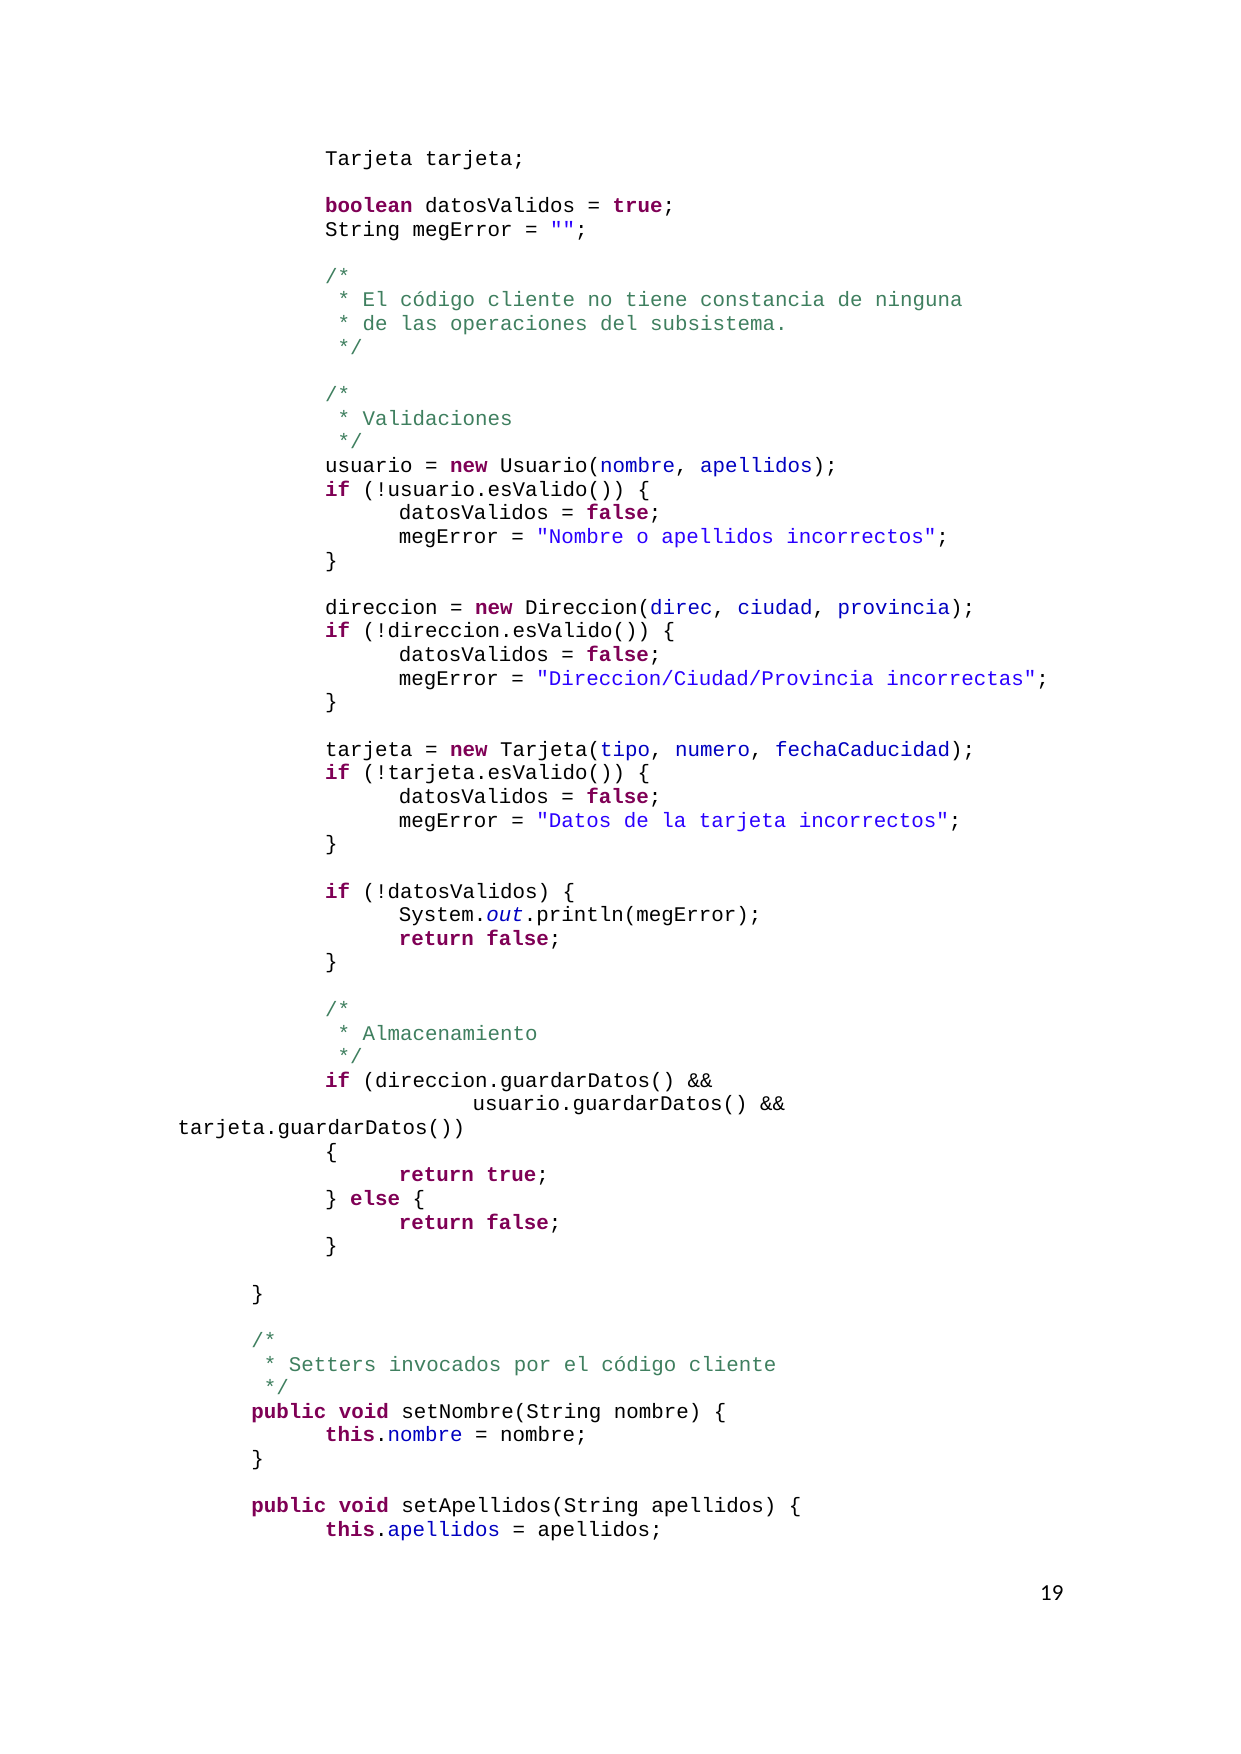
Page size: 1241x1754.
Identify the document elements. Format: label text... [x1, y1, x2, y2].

text } [177, 1448, 1063, 1472]
text */ [177, 1377, 1063, 1401]
text if (!datosValidos) { [177, 881, 1063, 904]
text String megError = ""; [177, 218, 1063, 242]
text usuario.guardarDatos() && tarjeta.guardarDatos()) [177, 1093, 1063, 1141]
text /* [177, 1330, 1063, 1353]
text if (!usuario.esValido()) { [177, 479, 1063, 502]
text } else { [177, 1188, 1063, 1212]
text public void setApellidos(String apellidos) { [177, 1495, 1063, 1519]
text } [177, 549, 1063, 573]
text if (direccion.guardarDatos() && [177, 1070, 1063, 1093]
text megError = "Datos de la tarjeta incorrectos"; [177, 810, 1063, 833]
text datosValidos = false; [177, 644, 1063, 668]
text return false; [177, 1212, 1063, 1235]
text /* [177, 999, 1063, 1022]
text * de las operaciones del subsistema. [177, 313, 1063, 337]
text */ [177, 431, 1063, 455]
text this.apellidos = apellidos; [177, 1519, 1063, 1543]
text * El código cliente no tiene constancia de ninguna [177, 289, 1063, 313]
text megError = "Nombre o apellidos incorrectos"; [177, 526, 1063, 549]
text boolean datosValidos = true; [177, 195, 1063, 218]
text return false; [177, 928, 1063, 952]
text { [177, 1141, 1063, 1164]
text */ [177, 1046, 1063, 1070]
text * Validaciones [177, 408, 1063, 431]
text this.nombre = nombre; [177, 1424, 1063, 1448]
text direccion = new Direccion(direc, ciudad, provincia); [177, 597, 1063, 621]
text /* [177, 384, 1063, 408]
text /* [177, 266, 1063, 289]
text } [177, 691, 1063, 715]
text } [177, 833, 1063, 857]
text Tarjeta tarjeta; [177, 148, 1063, 171]
text * Setters invocados por el código cliente [177, 1353, 1063, 1377]
text megError = "Direccion/Ciudad/Provincia incorrectas"; [177, 668, 1063, 691]
text tarjeta = new Tarjeta(tipo, numero, fechaCaducidad); [177, 739, 1063, 762]
text public void setNombre(String nombre) { [177, 1401, 1063, 1424]
text * Almacenamiento [177, 1022, 1063, 1046]
text usuario = new Usuario(nombre, apellidos); [177, 455, 1063, 479]
text datosValidos = false; [177, 502, 1063, 526]
text datosValidos = false; [177, 786, 1063, 810]
text if (!tarjeta.esValido()) { [177, 762, 1063, 786]
text } [177, 1235, 1063, 1259]
text if (!direccion.esValido()) { [177, 621, 1063, 644]
text System.out.println(megError); [177, 904, 1063, 928]
text */ [177, 337, 1063, 360]
text } [177, 952, 1063, 975]
text return true; [177, 1164, 1063, 1188]
text } [177, 1283, 1063, 1306]
